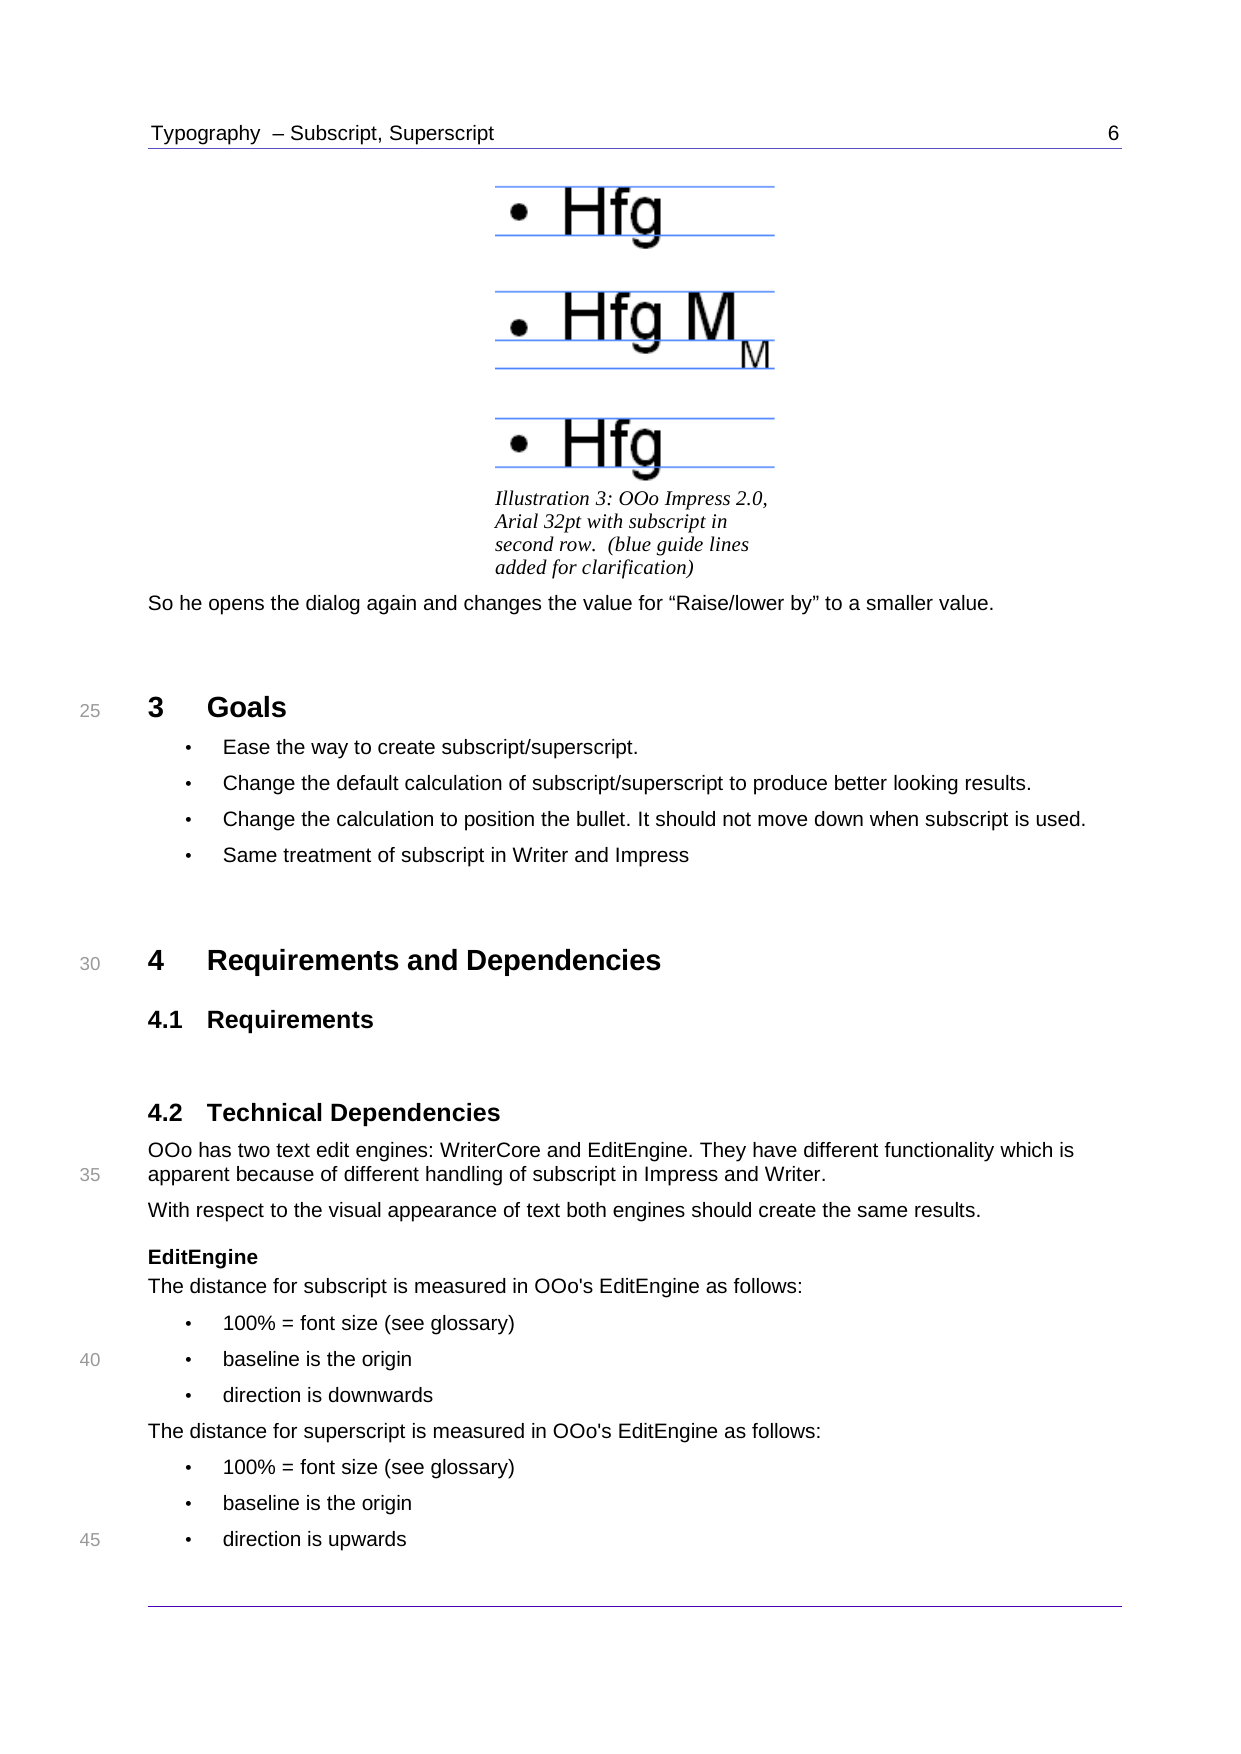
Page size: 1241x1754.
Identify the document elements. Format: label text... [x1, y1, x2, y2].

picture [495, 177, 775, 487]
text So he opens the dialog again and changes the value for “Raise/lower by” to a smaller value. [148, 591, 1122, 615]
list direction is downwards [185, 1383, 1122, 1407]
list 100% = font size (see glossary) [185, 1455, 1122, 1479]
subtitle Requirements [148, 1006, 1122, 1034]
list Ease the way to create subscript/superscript. [185, 736, 1122, 759]
list 100% = font size (see glossary) [185, 1311, 1122, 1334]
text Illustration 3: OOo Impress 2.0, Arial 32pt with subscript in second row. (blue guide lines added for clarification) [495, 487, 775, 579]
text With respect to the visual appearance of text both engines should create the same results. [148, 1198, 1122, 1222]
subtitle EditEngine [148, 1246, 1122, 1269]
list Change the default calculation of subscript/superscript to produce better looking results. [185, 772, 1122, 795]
list baseline is the origin [185, 1491, 1122, 1515]
subtitle Requirements and Dependencies [148, 944, 1122, 977]
subtitle Goals [148, 691, 1122, 724]
text The distance for subscript is measured in OOo's EditEngine as follows: [148, 1275, 1122, 1298]
text <State the requirement(s) of this feature here.> [148, 1046, 1122, 1069]
subtitle Technical Dependencies [148, 1099, 1122, 1127]
list baseline is the origin [185, 1347, 1122, 1371]
list Same treatment of subscript in Writer and Impress [185, 844, 1122, 867]
text OOo has two text edit engines: WriterCore and EditEngine. They have different functionality which is apparent because of different handling of subscript in Impress and Writer. [148, 1139, 1122, 1186]
list direction is upwards [185, 1527, 1122, 1551]
list Change the calculation to position the bullet. It should not move down when subscript is used. [185, 808, 1122, 831]
text The distance for superscript is measured in OOo's EditEngine as follows: [148, 1419, 1122, 1443]
